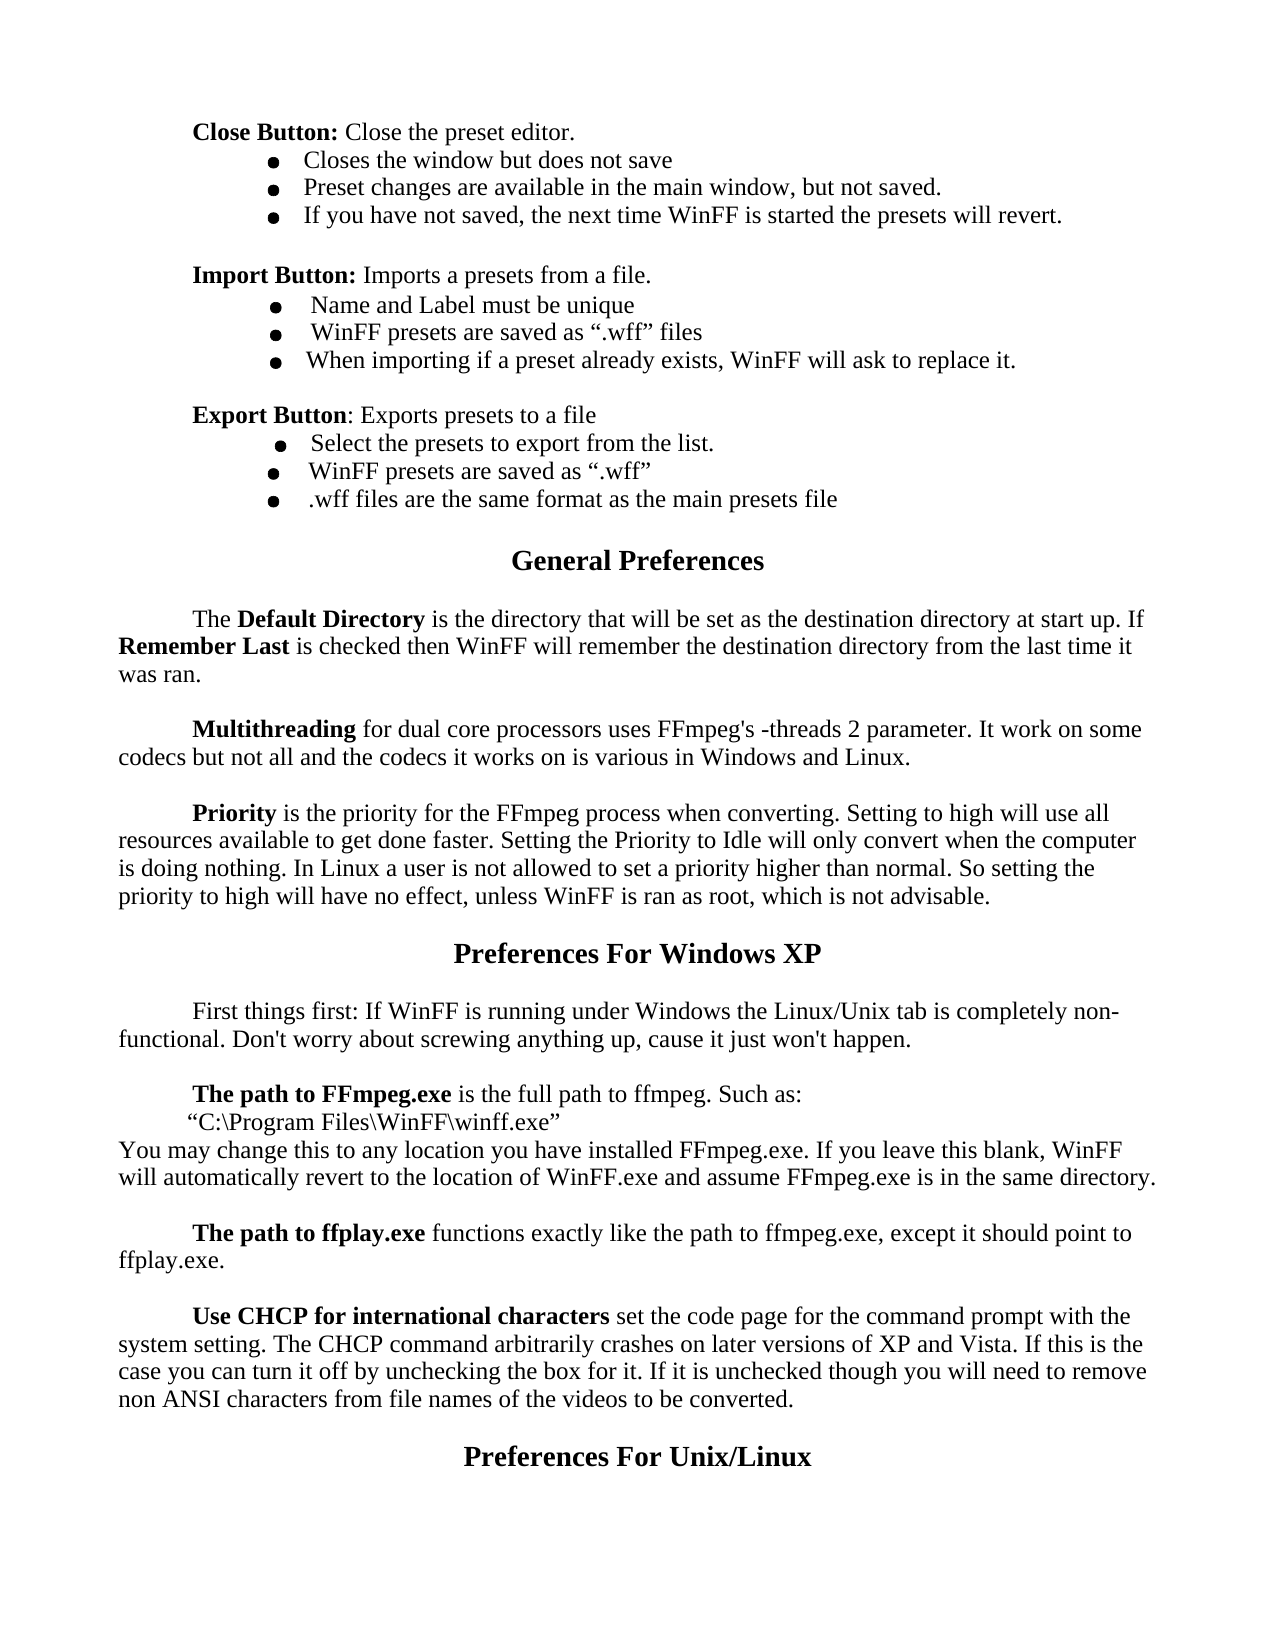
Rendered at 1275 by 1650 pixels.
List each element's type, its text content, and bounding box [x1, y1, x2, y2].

text First things first: If WinFF is running under Windows the Linux/Unix tab is completely non-functional. Don't worry about screwing anything up, cause it just won't happen. [118, 997, 1157, 1053]
text Use CHCP for international characters set the code page for the command prompt with the system setting. The CHCP command arbitrarily crashes on later versions of XP and Vista. If this is the case you can turn it off by unchecking the box for it. If it is unchecked though you will need to remove non ANSI characters from file names of the videos to be converted. [118, 1302, 1157, 1413]
text The Default Directory is the directory that will be set as the destination directory at start up. If Remember Last is checked then WinFF will remember the destination directory from the last time it was ran. [118, 605, 1157, 688]
list Name and Label must be unique [268, 291, 1157, 318]
text The path to FFmpeg.exe is the full path to ffmpeg. Such as: “C:\Program Files\WinFF\winff.exe” You may change this to any location you have installed FFmpeg.exe. If you leave this blank, WinFF will automatically revert to the location of WinFF.exe and assume FFmpeg.exe is in the same directory. [118, 1080, 1157, 1191]
text Close Button: Close the preset editor. [118, 118, 1157, 146]
text Preferences For Unix/Linux [118, 1441, 1157, 1473]
list Preset changes are available in the main window, but not saved. [266, 173, 1157, 201]
list Closes the window but does not save [266, 146, 1157, 173]
text General Preferences [118, 545, 1157, 577]
text Multithreading for dual core processors uses FFmpeg's -threads 2 parameter. It work on some codecs but not all and the codecs it works on is various in Windows and Linux. [118, 716, 1157, 771]
list WinFF presets are saved as “.wff” files [268, 318, 1157, 346]
list .wff files are the same format as the main presets file [266, 485, 1157, 512]
text Priority is the priority for the FFmpeg process when converting. Setting to high will use all resources available to get done faster. Setting the Priority to Idle will only convert when the computer is doing nothing. In Linux a user is not allowed to set a priority higher than normal. So setting the priority to high will have no effect, unless WinFF is ran as root, which is not advisable. [118, 799, 1157, 909]
text Export Button: Exports presets to a file [118, 402, 1157, 429]
list WinFF presets are saved as “.wff” [266, 457, 1157, 485]
text The path to ffplay.exe functions exactly like the path to ffmpeg.exe, except it should point to ffplay.exe. [118, 1219, 1157, 1274]
text Preferences For Windows XP [118, 937, 1157, 969]
list Select the presets to export from the list. [273, 429, 1157, 457]
list When importing if a preset already exists, WinFF will ask to replace it. [268, 346, 1157, 374]
list If you have not saved, the next time WinFF is started the presets will revert. [266, 201, 1157, 229]
text Import Button: Imports a presets from a file. [118, 257, 1157, 291]
